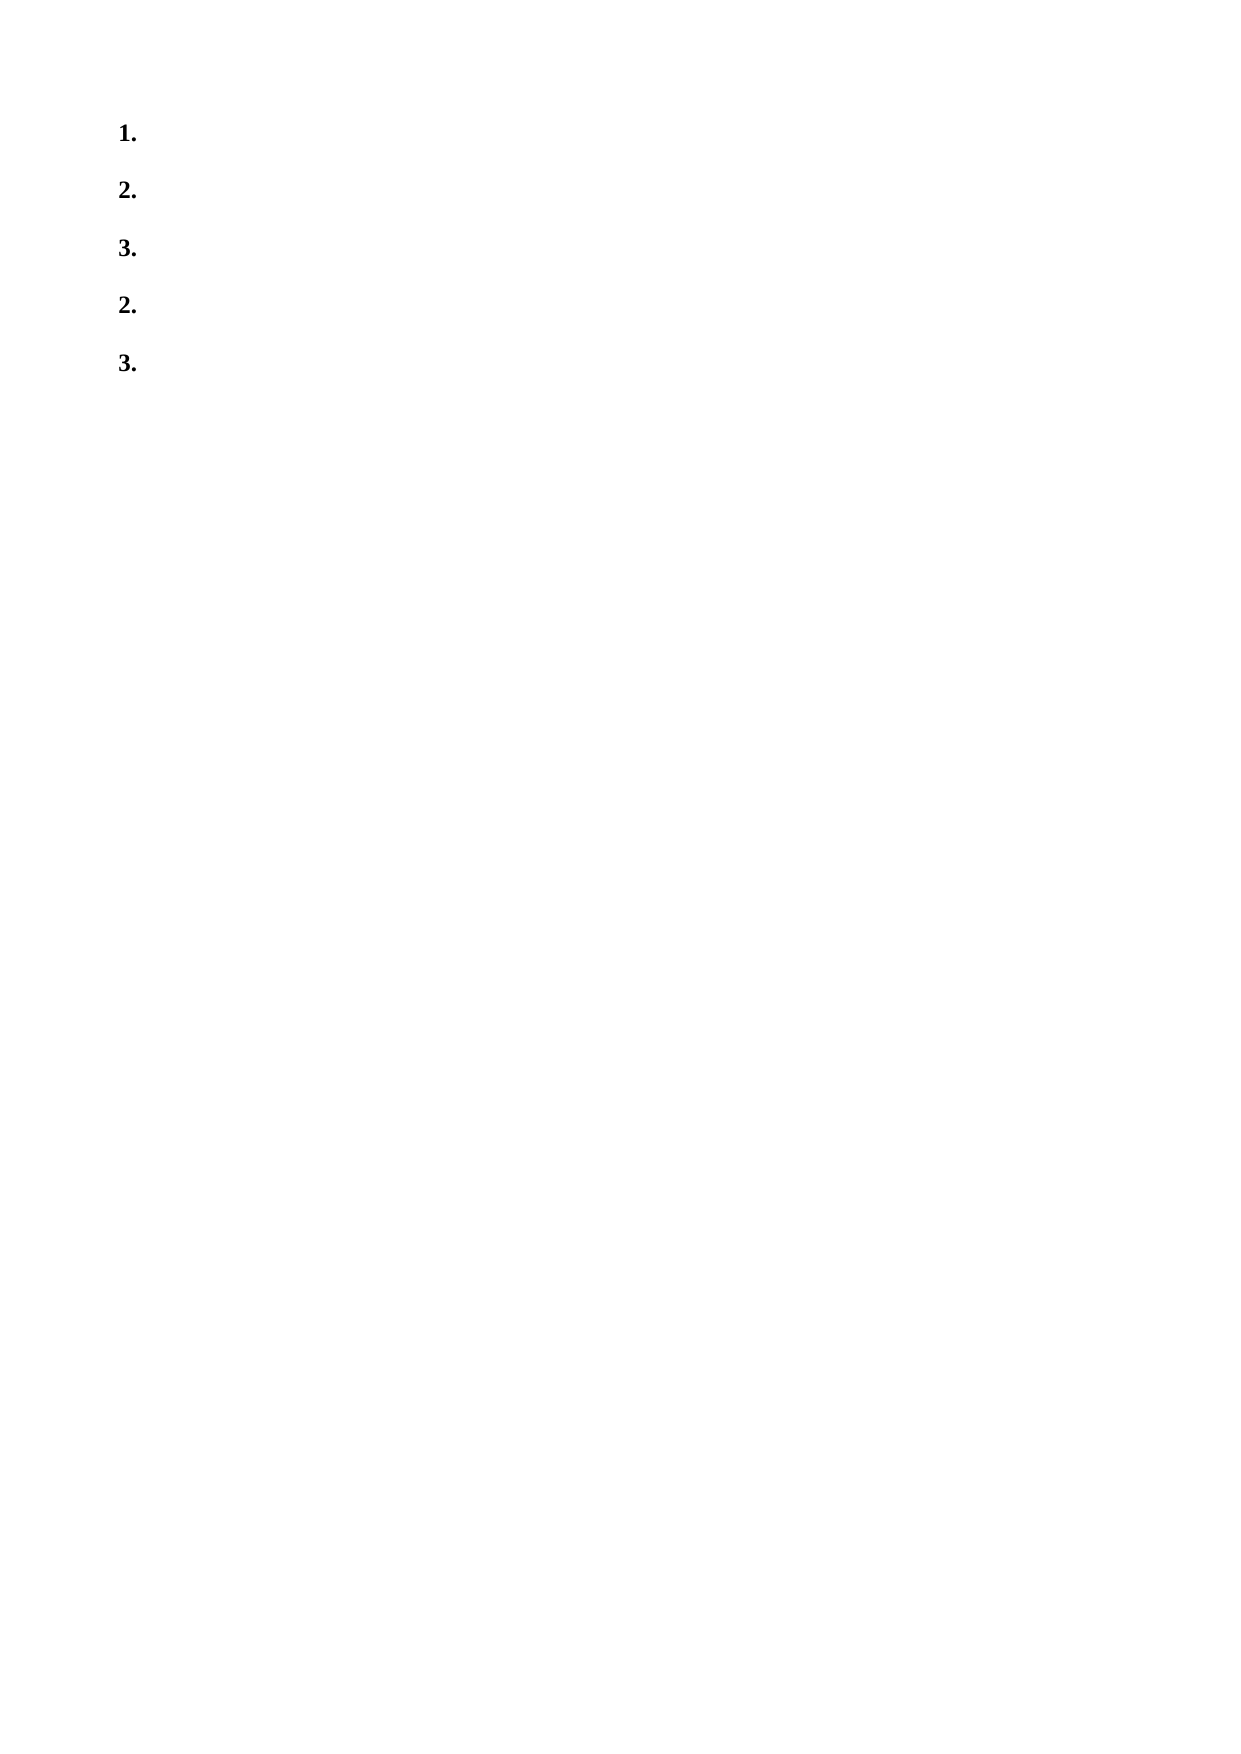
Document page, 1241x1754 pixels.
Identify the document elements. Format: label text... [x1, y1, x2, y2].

text 2. [118, 291, 1122, 319]
text 3. [118, 348, 1122, 377]
text 3. [118, 233, 1122, 262]
text 2. [118, 176, 1122, 204]
text 1. [118, 118, 1122, 147]
